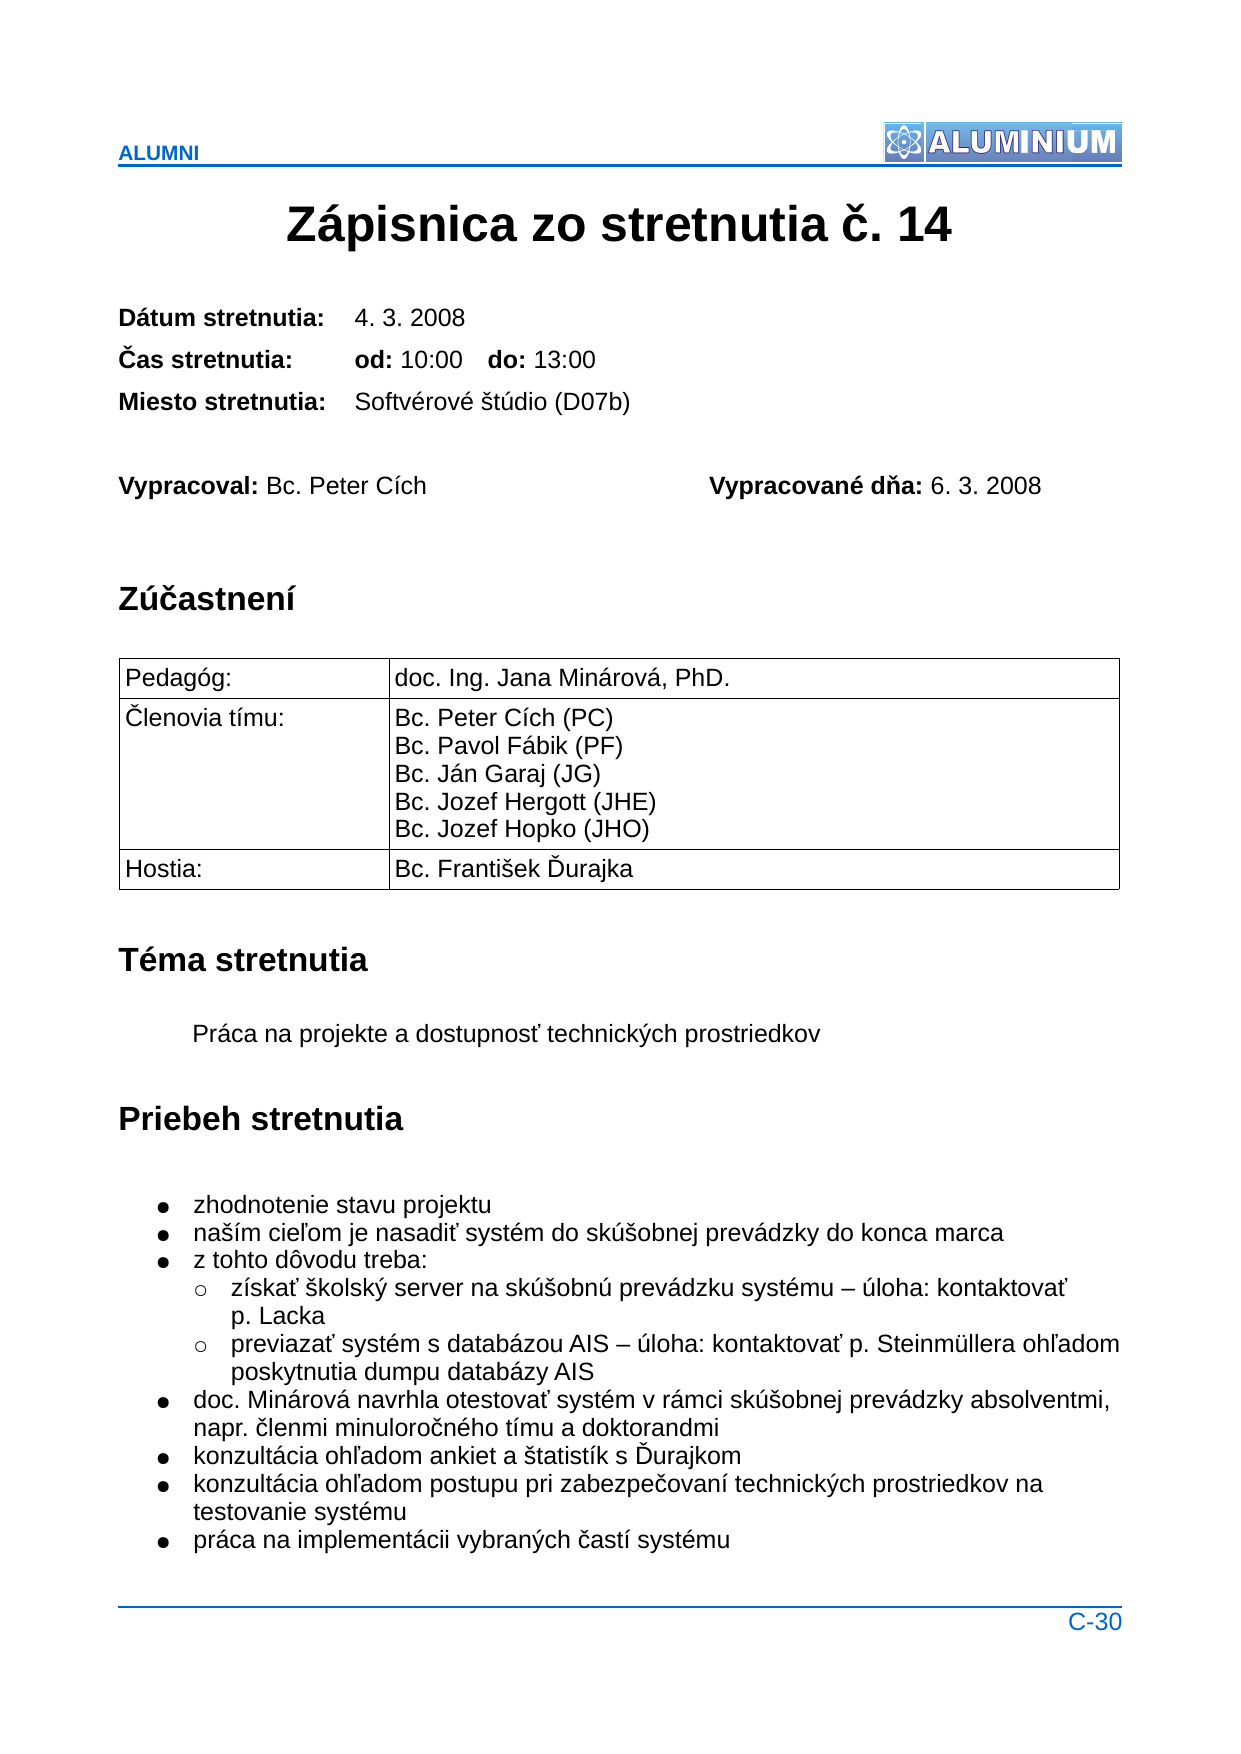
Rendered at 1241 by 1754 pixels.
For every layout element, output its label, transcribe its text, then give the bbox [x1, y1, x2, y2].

list práca na implementácii vybraných častí systému [156, 1525, 1122, 1553]
text Práca na projekte a dostupnosť technických prostriedkov [118, 1019, 1122, 1047]
list previazať systém s databázou AIS – úloha: kontaktovať p. Steinmüllera ohľadom poskytnutia dumpu databázy AIS [193, 1330, 1122, 1386]
table_header doc. Ing. Jana Minárová, PhD. [390, 659, 1119, 698]
subtitle Priebeh stretnutia [118, 1100, 1122, 1138]
subtitle Téma stretnutia [118, 941, 1122, 979]
list zhodnotenie stavu projektu [156, 1190, 1122, 1218]
table_cell Členovia tímu: [120, 699, 389, 849]
table_cell Bc. František Ďurajka [390, 850, 1119, 888]
text Miesto stretnutia: Softvérové štúdio (D07b) [118, 388, 1122, 416]
subtitle Zúčastnení [118, 580, 1122, 618]
list naším cieľom je nasadiť systém do skúšobnej prevádzky do konca marca [156, 1218, 1122, 1246]
text Čas stretnutia: od: 10:00 do: 13:00 [118, 346, 1122, 374]
table_cell Hostia: [120, 850, 389, 888]
list získať školský server na skúšobnú prevádzku systému – úloha: kontaktovať p. Lacka [193, 1274, 1122, 1330]
list z tohto dôvodu treba: [156, 1246, 1122, 1274]
list konzultácia ohľadom postupu pri zabezpečovaní technických prostriedkov na testovanie systému [156, 1469, 1122, 1525]
text Dátum stretnutia: 4. 3. 2008 [118, 304, 1122, 332]
table_header Pedagóg: [120, 659, 389, 698]
table_cell Bc. Peter Cích (PC) Bc. Pavol Fábik (PF) Bc. Ján Garaj (JG) Bc. Jozef Hergott (JHE) Bc. Jozef Hopko (JHO) [390, 699, 1119, 849]
text Vypracoval: Bc. Peter Cích Vypracované dňa: 6. 3. 2008 [118, 472, 1122, 499]
text Zápisnica zo stretnutia č. 14 [118, 196, 1122, 252]
list doc. Minárová navrhla otestovať systém v rámci skúšobnej prevádzky absolventmi, napr. členmi minuloročného tímu a doktorandmi [156, 1386, 1122, 1442]
list konzultácia ohľadom ankiet a štatistík s Ďurajkom [156, 1442, 1122, 1469]
